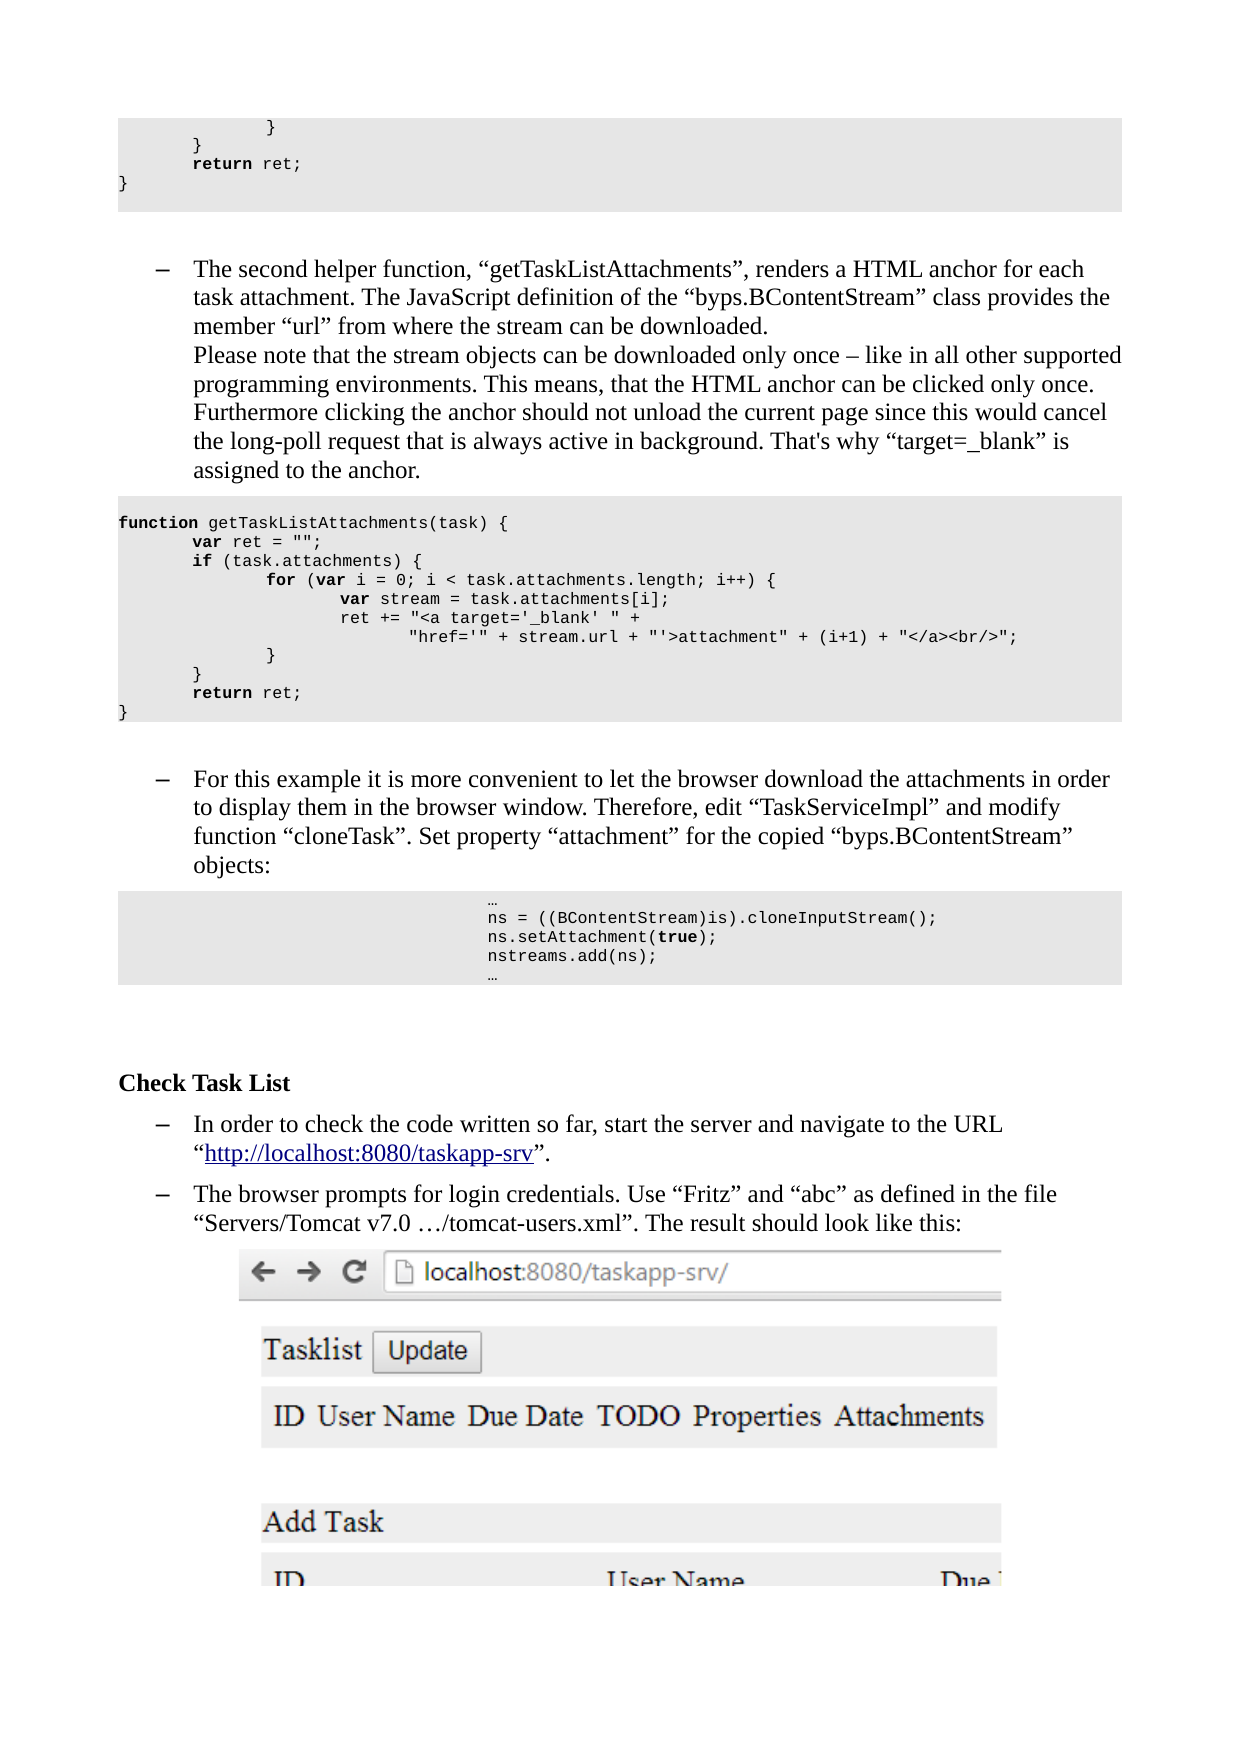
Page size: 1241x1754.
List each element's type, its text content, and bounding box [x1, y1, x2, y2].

text if (task.attachments) { [118, 553, 1122, 572]
text ret += "<a target='_blank' " + [118, 609, 1122, 628]
text var ret = ""; [118, 534, 1122, 553]
text for (var i = 0; i < task.attachments.length; i++) { [118, 572, 1122, 590]
text Check Task List [118, 1068, 1122, 1097]
text } [118, 118, 1122, 137]
text function getTaskListAttachments(task) { [118, 515, 1122, 534]
text ns.setAttachment(true); [118, 929, 1122, 948]
list For this example it is more convenient to let the browser download the attachments in order to display them in the browser window. Therefore, edit “TaskServiceImpl” and modify function “cloneTask”. Set property “attachment” for the copied “byps.BContentStream” objects: [156, 764, 1122, 879]
text … [118, 891, 1122, 910]
list The browser prompts for login credentials. Use “Fritz” and “abc” as defined in the file “Servers/Tomcat v7.0 …/tomcat-users.xml”. The result should look like this: [156, 1179, 1122, 1237]
text … [118, 967, 1122, 985]
text return ret; [118, 685, 1122, 703]
text } [118, 703, 1122, 722]
text } [118, 137, 1122, 156]
text "href='" + stream.url + "'>attachment" + (i+1) + "</a><br/>"; [118, 628, 1122, 647]
list In order to check the code written so far, start the server and navigate to the URL “http://localhost:8080/taskapp-srv”. [156, 1109, 1122, 1167]
text } [118, 666, 1122, 685]
list The second helper function, “getTaskListAttachments”, renders a HTML anchor for each task attachment. The JavaScript definition of the “byps.BContentStream” class provides the member “url” from where the stream can be downloaded. Please note that the stream objects can be downloaded only once – like in all other supported programming environments. This means, that the HTML anchor can be clicked only once. Furthermore clicking the anchor should not unload the current page since this would cancel the long-poll request that is always active in background. That's why “target=_blank” is assigned to the anchor. [156, 254, 1122, 484]
text } [118, 647, 1122, 666]
text nstreams.add(ns); [118, 948, 1122, 967]
text return ret; [118, 156, 1122, 175]
text var stream = task.attachments[i]; [118, 590, 1122, 609]
text } [118, 175, 1122, 193]
text ns = ((BContentStream)is).cloneInputStream(); [118, 910, 1122, 929]
